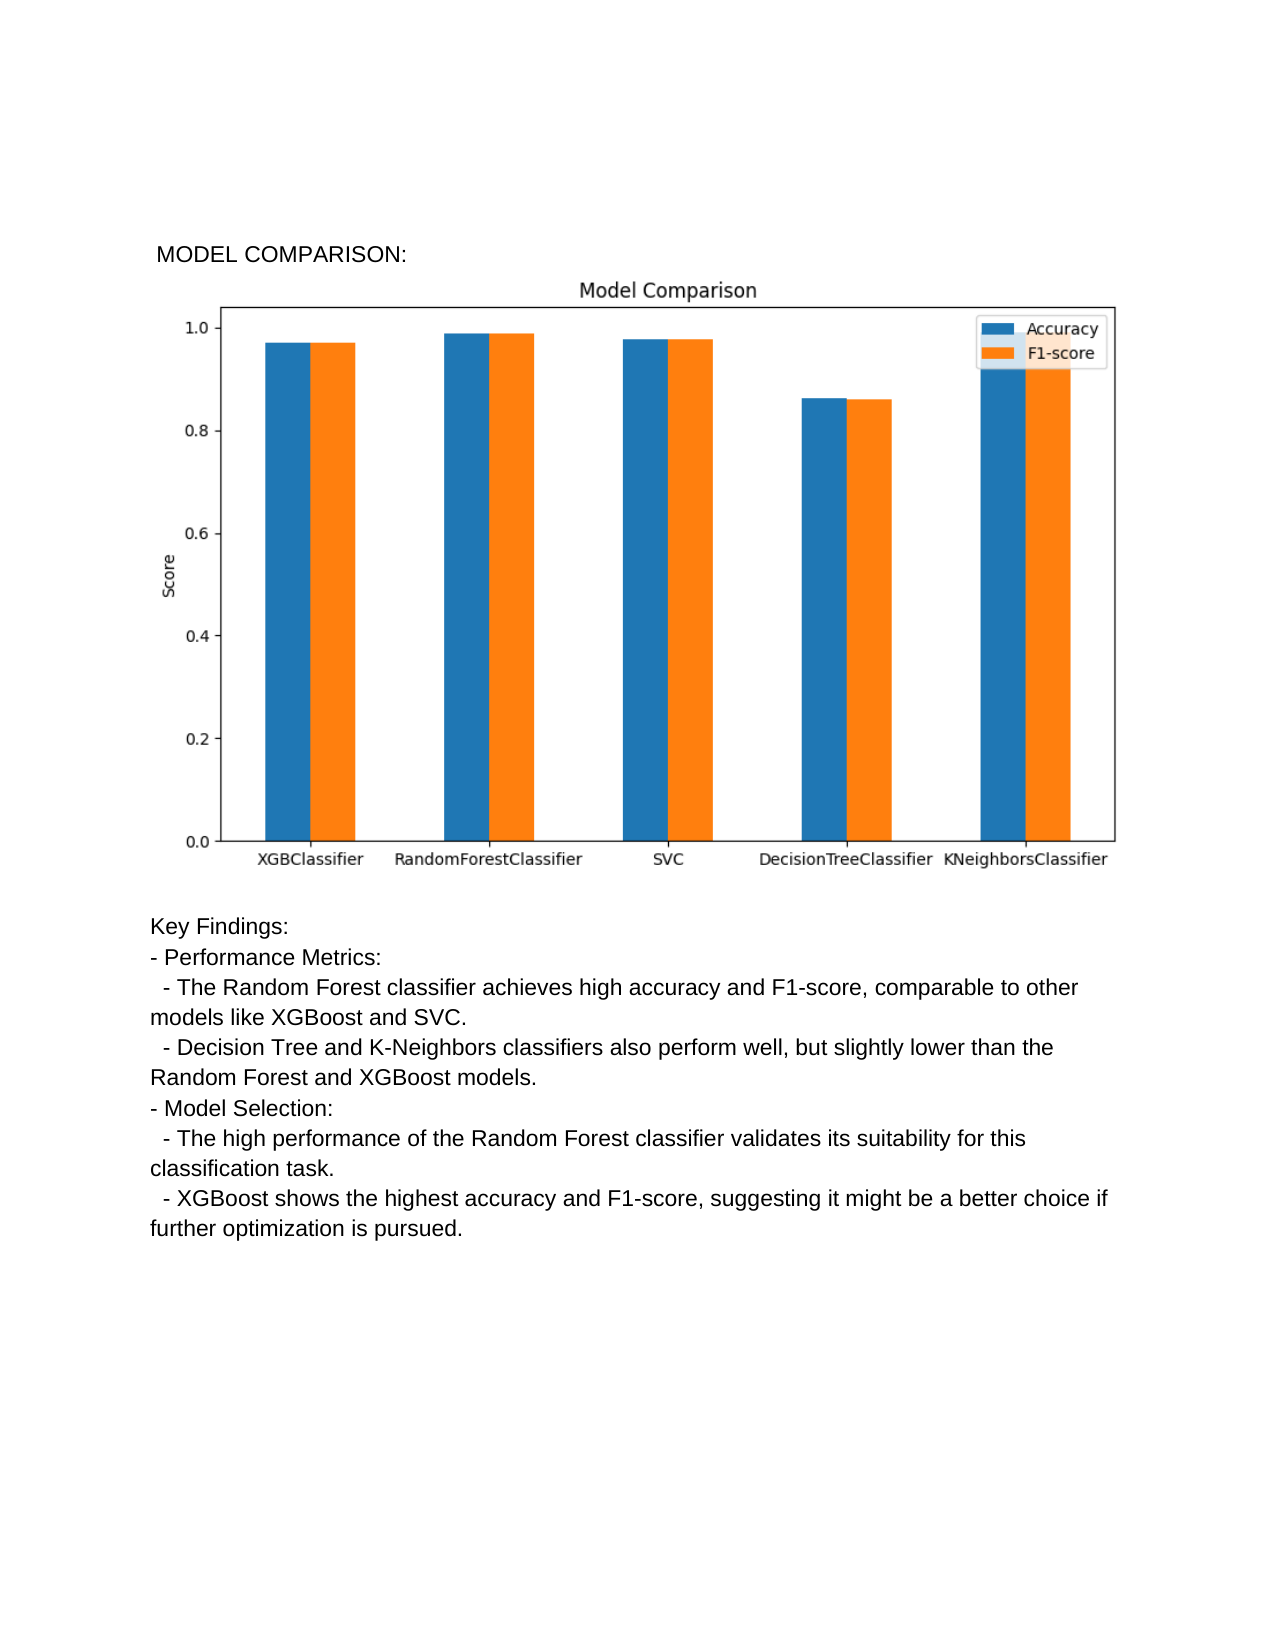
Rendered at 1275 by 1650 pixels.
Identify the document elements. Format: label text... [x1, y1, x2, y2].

text Key Findings: [150, 913, 1125, 939]
text - Model Selection: [150, 1094, 1125, 1121]
text - The high performance of the Random Forest classifier validates its suitability for this classification task. [150, 1125, 1125, 1181]
text - Performance Metrics: [150, 943, 1125, 970]
text - XGBoost shows the highest accuracy and F1-score, suggesting it might be a better choice if further optimization is pursued. [150, 1185, 1125, 1242]
text - The Random Forest classifier achieves high accuracy and F1-score, comparable to other models like XGBoost and SVC. [150, 974, 1125, 1030]
text MODEL COMPARISON: [150, 241, 1125, 267]
text - Decision Tree and K-Neighbors classifiers also perform well, but slightly lower than the Random Forest and XGBoost models. [150, 1034, 1125, 1091]
